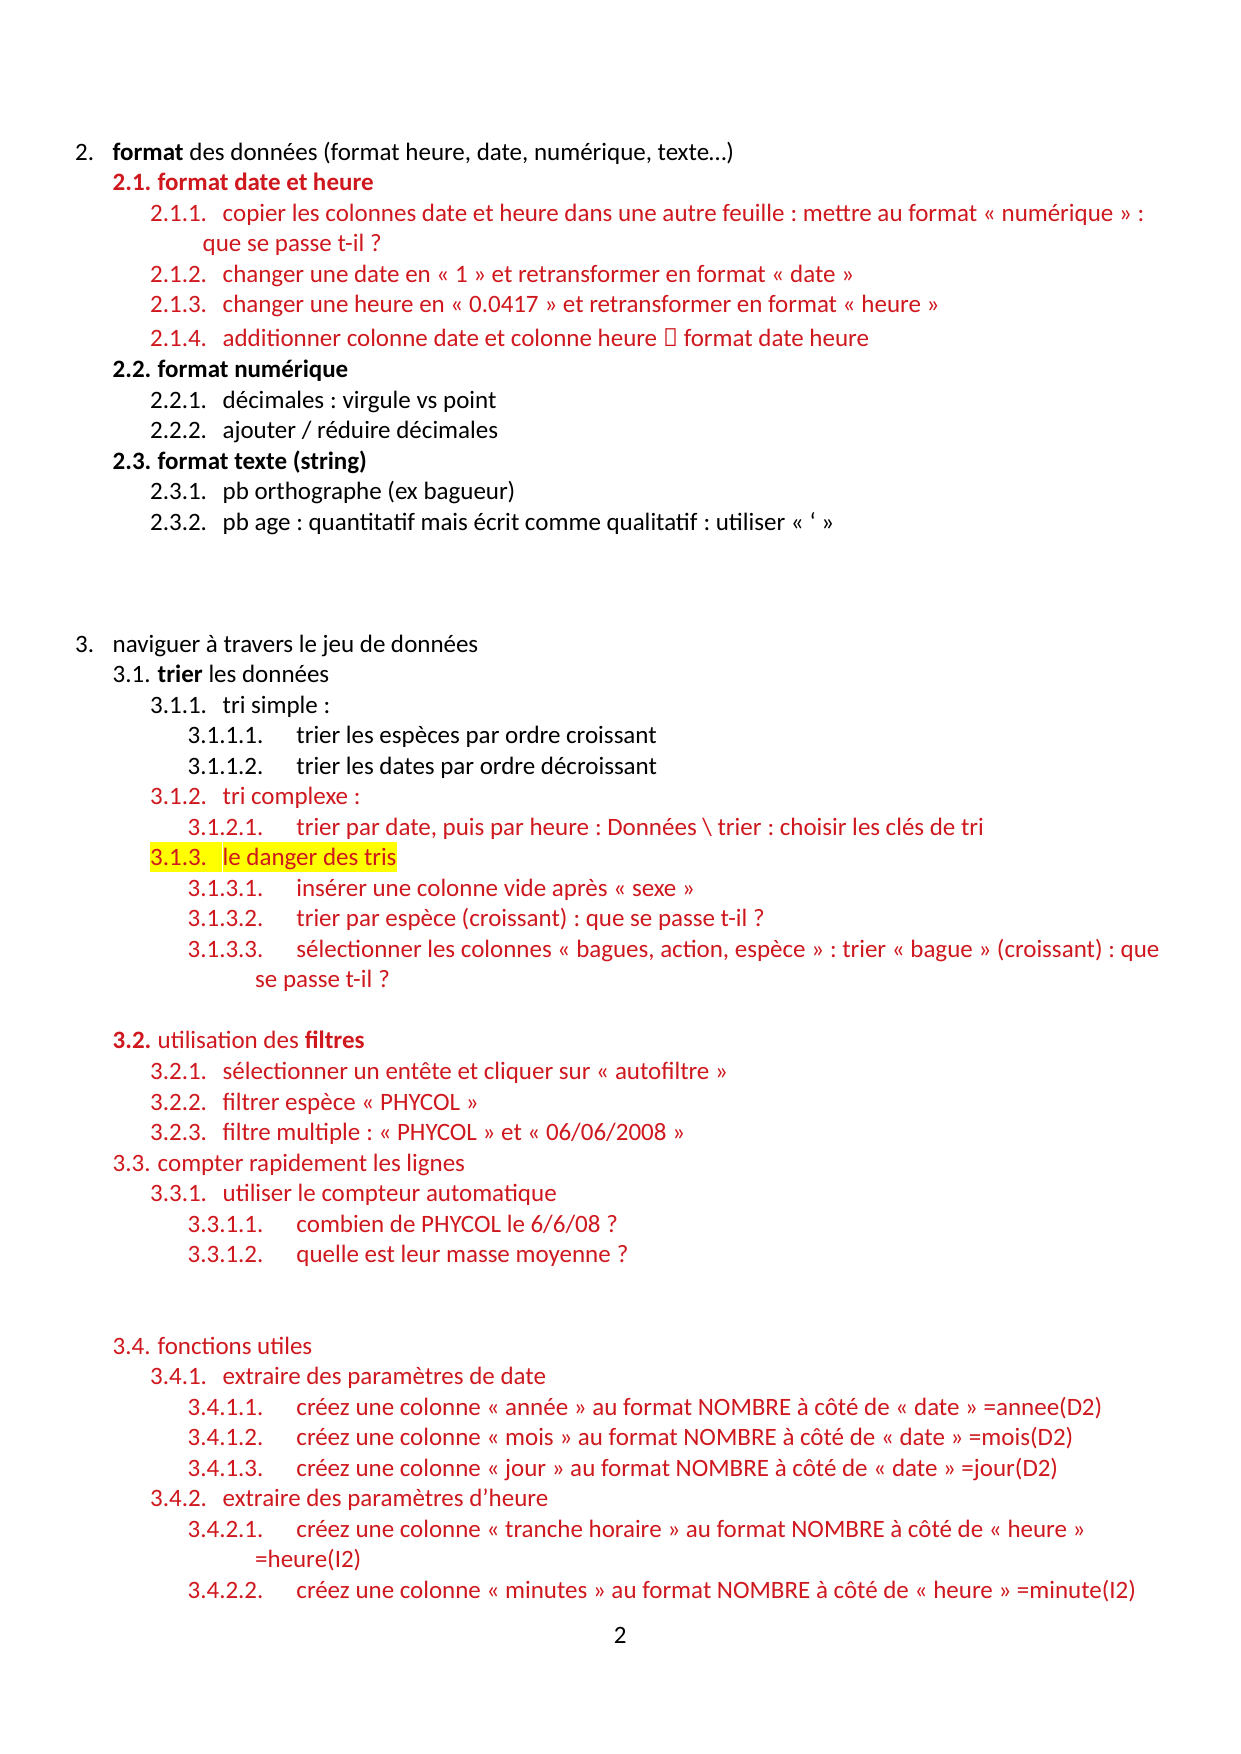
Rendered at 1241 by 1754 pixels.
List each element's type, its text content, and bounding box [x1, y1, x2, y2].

list filtre multiple : « PHYCOL » et « 06/06/2008 » [150, 1116, 1165, 1147]
list ajouter / réduire décimales [150, 414, 1165, 445]
list pb orthographe (ex bagueur) [150, 475, 1165, 506]
list changer une heure en « 0.0417 » et retransformer en format « heure » [150, 289, 1165, 319]
list sélectionner les colonnes « bagues, action, espèce » : trier « bague » (croissant) : que se passe t-il ? [187, 933, 1165, 994]
list créez une colonne « mois » au format NOMBRE à côté de « date » =mois(D2) [187, 1421, 1165, 1452]
list trier par espèce (croissant) : que se passe t-il ? [187, 903, 1165, 933]
list trier les espèces par ordre croissant [187, 719, 1165, 750]
list format texte (string) [112, 445, 1165, 475]
list créez une colonne « tranche horaire » au format NOMBRE à côté de « heure » =heure(I2) [187, 1513, 1165, 1574]
list trier par date, puis par heure : Données \ trier : choisir les clés de tri [187, 811, 1165, 842]
list décimales : virgule vs point [150, 384, 1165, 414]
list format des données (format heure, date, numérique, texte…) [75, 136, 1165, 167]
list quelle est leur masse moyenne ? [187, 1238, 1165, 1269]
list créez une colonne « minutes » au format NOMBRE à côté de « heure » =minute(I2) [187, 1574, 1165, 1604]
list naviguer à travers le jeu de données [75, 628, 1165, 658]
list sélectionner un entête et cliquer sur « autofiltre » [150, 1055, 1165, 1086]
list compter rapidement les lignes [112, 1147, 1165, 1177]
list tri simple : [150, 689, 1165, 719]
list tri complexe : [150, 781, 1165, 811]
list insérer une colonne vide après « sexe » [187, 872, 1165, 903]
list trier les données [112, 658, 1165, 689]
list pb age : quantitatif mais écrit comme qualitatif : utiliser « ‘ » [150, 506, 1165, 536]
list créez une colonne « jour » au format NOMBRE à côté de « date » =jour(D2) [187, 1452, 1165, 1482]
list le danger des tris [150, 842, 1165, 872]
list format date et heure [112, 167, 1165, 197]
list copier les colonnes date et heure dans une autre feuille : mettre au format « numérique » : que se passe t-il ? [150, 197, 1165, 258]
list trier les dates par ordre décroissant [187, 750, 1165, 781]
list combien de PHYCOL le 6/6/08 ? [187, 1208, 1165, 1238]
list additionner colonne date et colonne heure  format date heure [150, 319, 1165, 353]
list filtrer espèce « PHYCOL » [150, 1086, 1165, 1116]
list changer une date en « 1 » et retransformer en format « date » [150, 258, 1165, 289]
list créez une colonne « année » au format NOMBRE à côté de « date » =annee(D2) [187, 1391, 1165, 1421]
list extraire des paramètres de date [150, 1360, 1165, 1391]
list fonctions utiles [112, 1330, 1165, 1360]
list extraire des paramètres d’heure [150, 1482, 1165, 1513]
list format numérique [112, 353, 1165, 384]
list utilisation des filtres [112, 1025, 1165, 1055]
list utiliser le compteur automatique [150, 1177, 1165, 1208]
